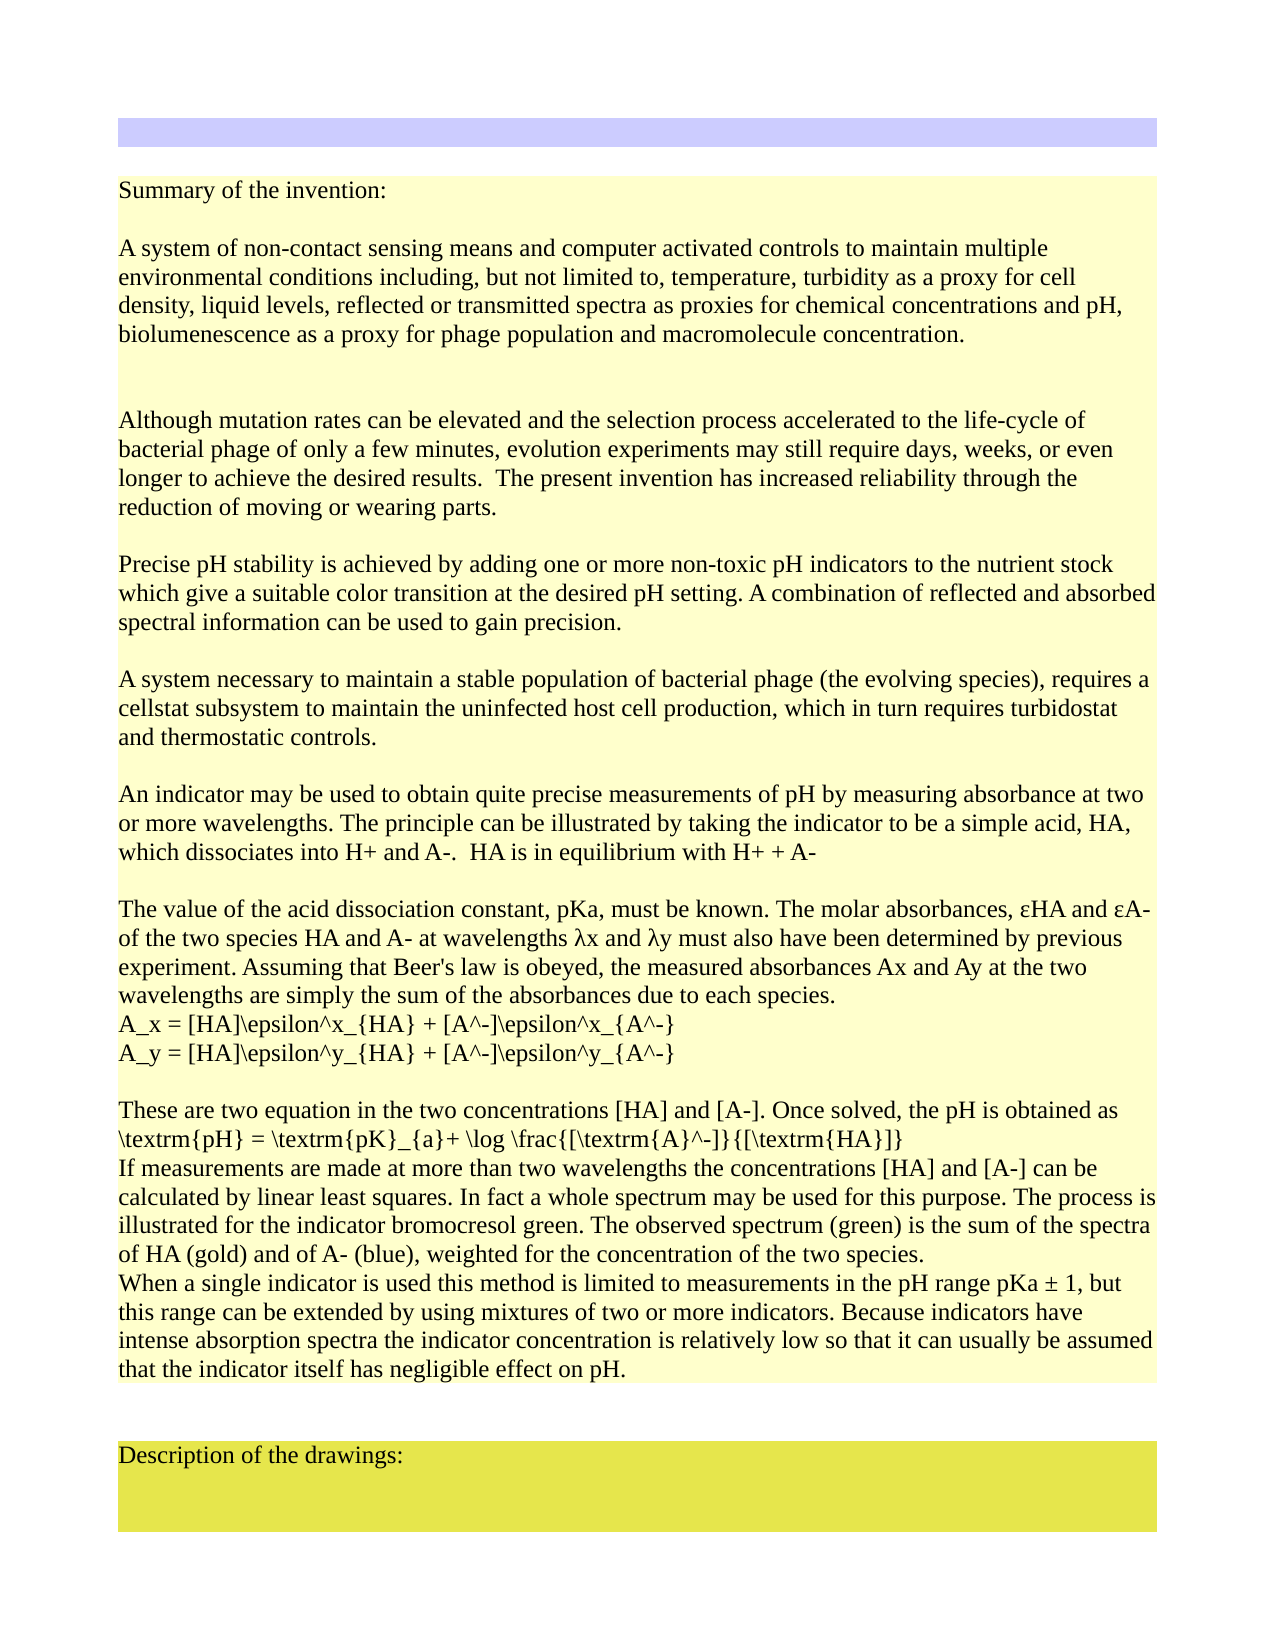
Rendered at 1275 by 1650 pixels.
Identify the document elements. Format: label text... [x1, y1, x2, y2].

text A_x = [HA]\epsilon^x_{HA} + [A^-]\epsilon^x_{A^-} [118, 1009, 1157, 1038]
text An indicator may be used to obtain quite precise measurements of pH by measuring absorbance at two or more wavelengths. The principle can be illustrated by taking the indicator to be a simple acid, HA, which dissociates into H+ and A-. HA is in equilibrium with H+ + A- [118, 779, 1157, 866]
text A system of non-contact sensing means and computer activated controls to maintain multiple environmental conditions including, but not limited to, temperature, turbidity as a proxy for cell density, liquid levels, reflected or transmitted spectra as proxies for chemical concentrations and pH, biolumenescence as a proxy for phage population and macromolecule concentration. [118, 233, 1157, 348]
text Although mutation rates can be elevated and the selection process accelerated to the life-cycle of bacterial phage of only a few minutes, evolution experiments may still require days, weeks, or even longer to achieve the desired results. The present invention has increased reliability through the reduction of moving or wearing parts. [118, 406, 1157, 521]
text Description of the drawings: [118, 1441, 1157, 1469]
text A system necessary to maintain a stable population of bacterial phage (the evolving species), requires a cellstat subsystem to maintain the uninfected host cell production, which in turn requires turbidostat and thermostatic controls. [118, 664, 1157, 751]
text A_y = [HA]\epsilon^y_{HA} + [A^-]\epsilon^y_{A^-} [118, 1038, 1157, 1067]
text These are two equation in the two concentrations [HA] and [A-]. Once solved, the pH is obtained as [118, 1096, 1157, 1124]
text \textrm{pH} = \textrm{pK}_{a}+ \log \frac{[\textrm{A}^-]}{[\textrm{HA}]} [118, 1124, 1157, 1153]
text Precise pH stability is achieved by adding one or more non-toxic pH indicators to the nutrient stock which give a suitable color transition at the desired pH setting. A combination of reflected and absorbed spectral information can be used to gain precision. [118, 549, 1157, 636]
text The value of the acid dissociation constant, pKa, must be known. The molar absorbances, εHA and εA- of the two species HA and A- at wavelengths λx and λy must also have been determined by previous experiment. Assuming that Beer's law is obeyed, the measured absorbances Ax and Ay at the two wavelengths are simply the sum of the absorbances due to each species. [118, 894, 1157, 1009]
text If measurements are made at more than two wavelengths the concentrations [HA] and [A-] can be calculated by linear least squares. In fact a whole spectrum may be used for this purpose. The process is illustrated for the indicator bromocresol green. The observed spectrum (green) is the sum of the spectra of HA (gold) and of A- (blue), weighted for the concentration of the two species. [118, 1153, 1157, 1268]
text When a single indicator is used this method is limited to measurements in the pH range pKa ± 1, but this range can be extended by using mixtures of two or more indicators. Because indicators have intense absorption spectra the indicator concentration is relatively low so that it can usually be assumed that the indicator itself has negligible effect on pH. [118, 1268, 1157, 1383]
text Summary of the invention: [118, 176, 1157, 204]
